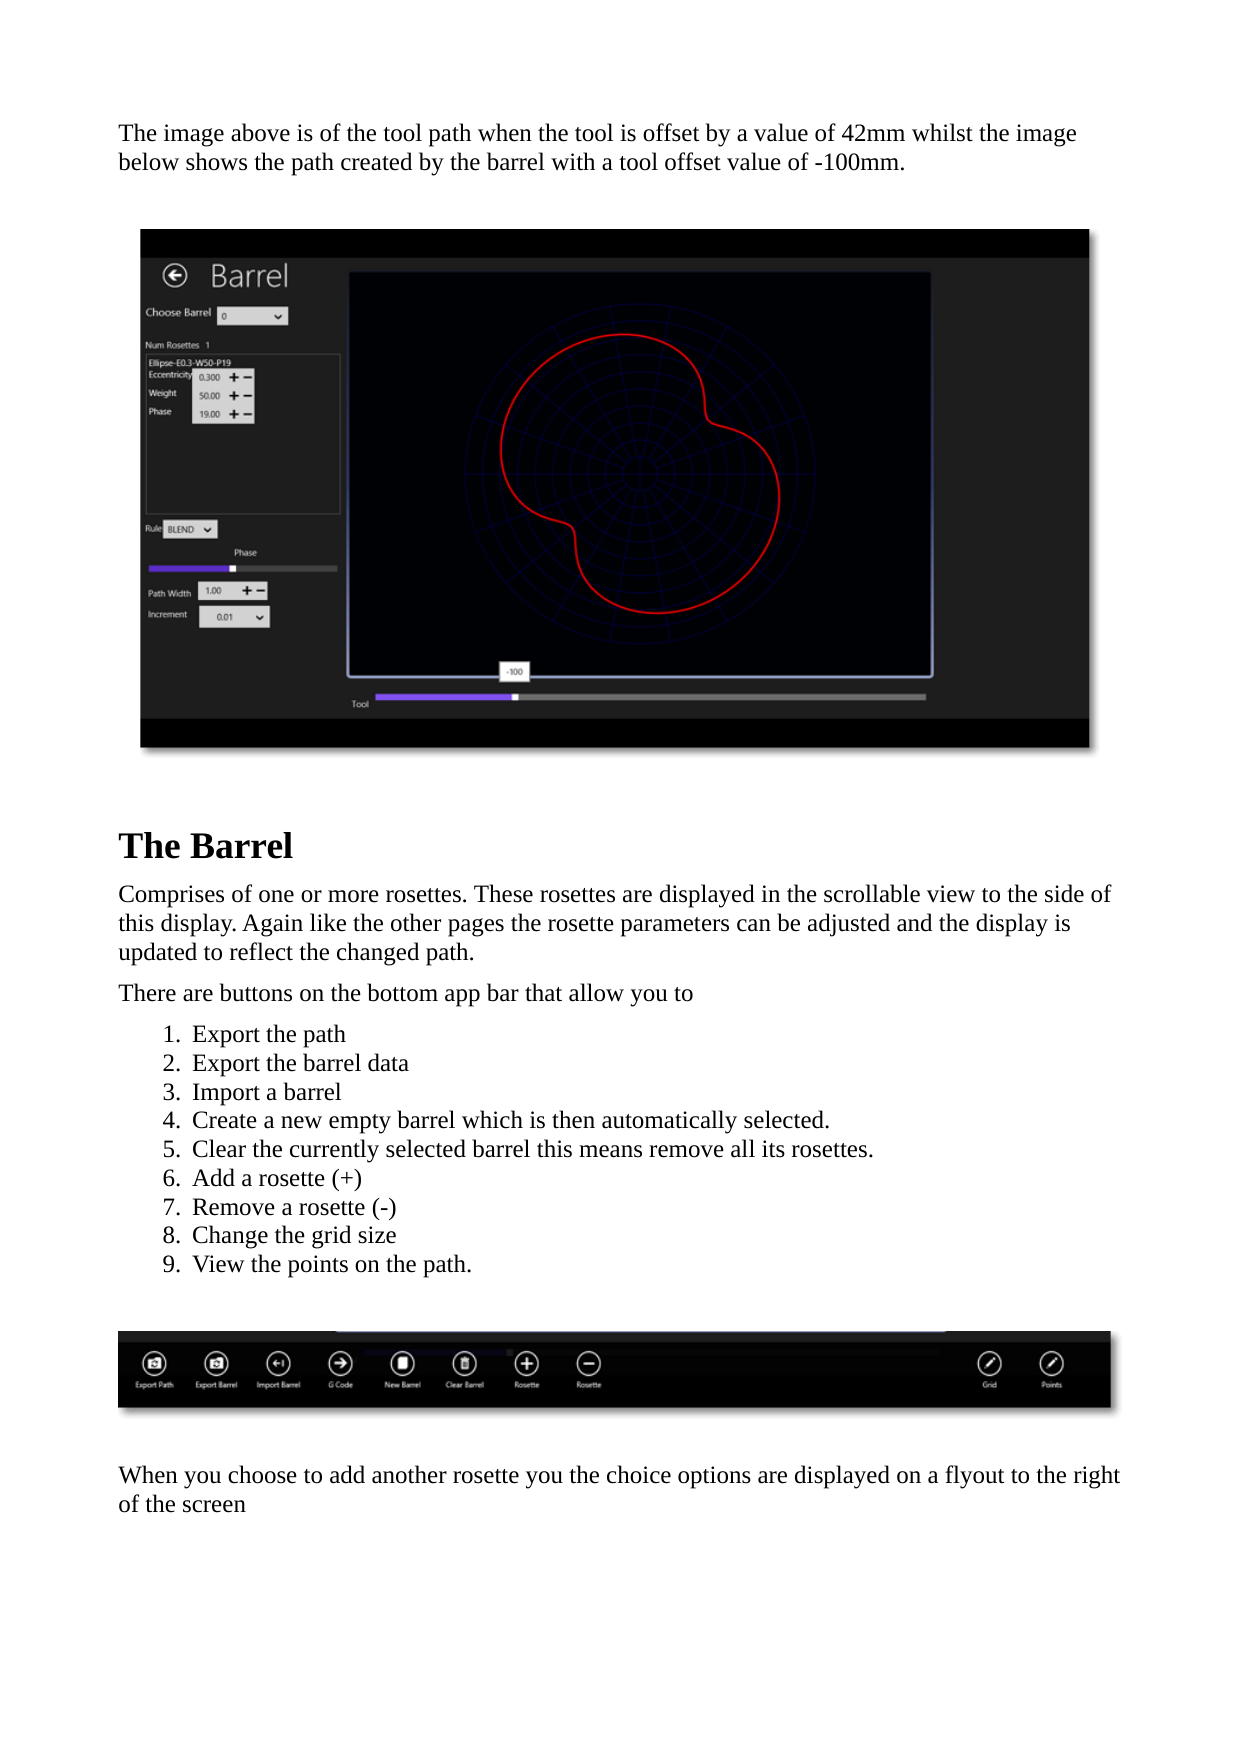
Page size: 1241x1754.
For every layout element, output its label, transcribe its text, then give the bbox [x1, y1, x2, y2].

text There are buttons on the bottom app bar that allow you to [118, 978, 1122, 1007]
picture [118, 1331, 1122, 1419]
list Change the grid size [162, 1221, 1122, 1249]
picture [140, 229, 1100, 758]
text The image above is of the tool path when the tool is offset by a value of 42mm whilst the image below shows the path created by the barrel with a tool offset value of -100mm. [118, 118, 1122, 176]
text Comprises of one or more rosettes. These rosettes are displayed in the scrollable view to the side of this display. Again like the other pages the rosette parameters can be adjusted and the display is updated to reflect the changed path. [118, 879, 1122, 966]
text When you choose to add another rosette you the choice options are displayed on a flyout to the right of the screen [118, 1460, 1122, 1517]
list Add a rosette (+) [162, 1163, 1122, 1192]
list View the points on the path. [162, 1249, 1122, 1278]
list Clear the currently selected barrel this means remove all its rosettes. [162, 1134, 1122, 1163]
list Create a new empty barrel which is then automatically selected. [162, 1106, 1122, 1134]
subtitle The Barrel [118, 824, 1122, 867]
list Import a barrel [162, 1077, 1122, 1106]
list Export the barrel data [162, 1048, 1122, 1077]
list Remove a rosette (-) [162, 1192, 1122, 1221]
list Export the path [162, 1019, 1122, 1048]
